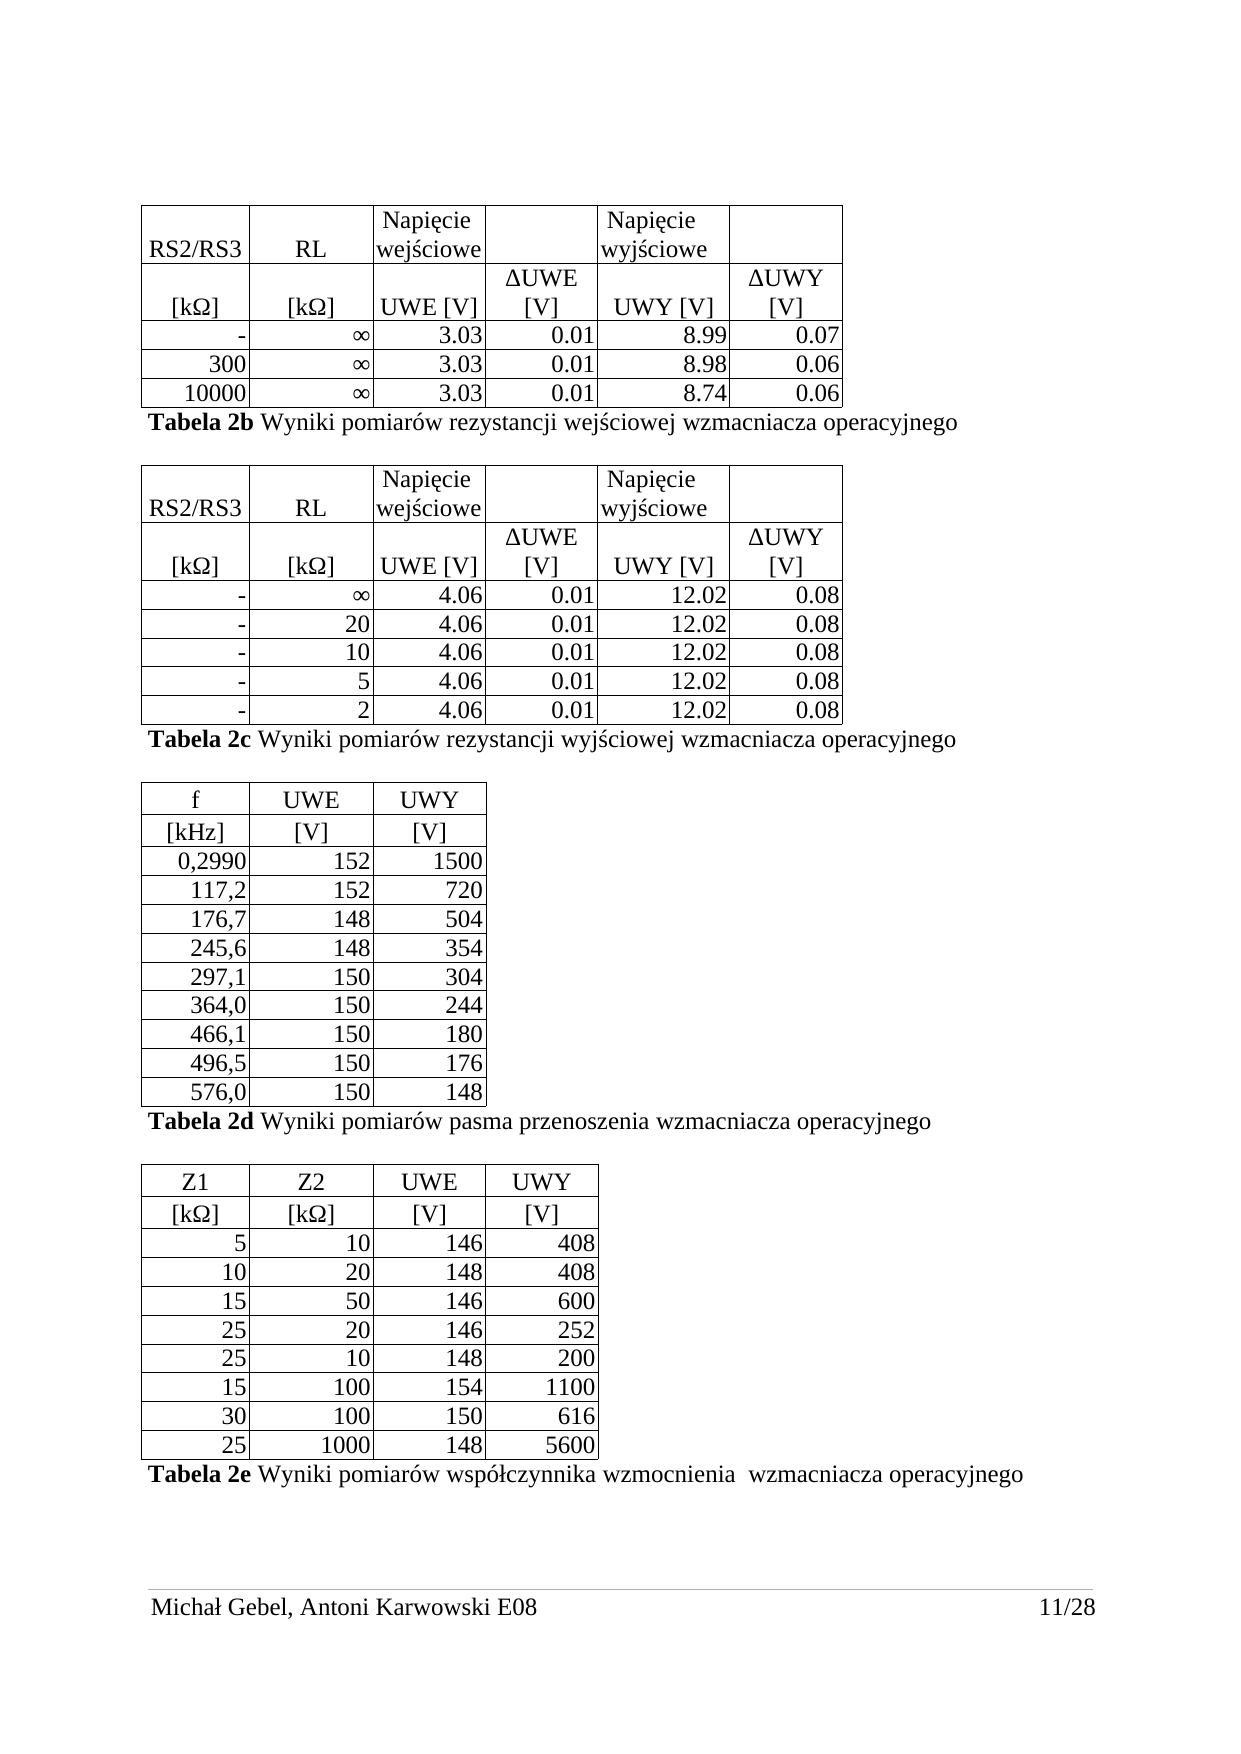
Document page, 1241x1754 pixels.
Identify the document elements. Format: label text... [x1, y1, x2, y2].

table_cell 244 [374, 991, 486, 1019]
table_cell 5600 [486, 1431, 598, 1459]
table_cell 117,2 [142, 876, 249, 904]
table_cell 150 [250, 963, 373, 990]
table_cell 0,06 [730, 379, 842, 407]
table_cell 1500 [374, 847, 486, 875]
table_cell 0,08 [730, 667, 842, 695]
table_header RL [250, 466, 373, 522]
table_cell [kΩ] [142, 523, 249, 580]
table_header UWE [374, 1165, 485, 1196]
table_cell [kHz] [142, 815, 249, 846]
table_cell - [142, 581, 249, 608]
table_cell 245,6 [142, 934, 249, 962]
table_cell 176,7 [142, 905, 249, 933]
table_cell 304 [374, 963, 486, 990]
table_cell 4,06 [374, 696, 485, 724]
table_cell ∞ [250, 379, 373, 407]
table_cell 616 [486, 1402, 598, 1430]
table_cell 4,06 [374, 639, 485, 666]
table_cell ΔUWE [V] [486, 523, 597, 580]
table_cell 3,03 [374, 379, 485, 407]
table_cell 4,06 [374, 667, 485, 695]
table_cell 0,07 [730, 321, 842, 349]
table_cell [V] [250, 815, 373, 846]
table_cell 354 [374, 934, 486, 962]
table_cell 20 [250, 1258, 373, 1286]
text Tabela 2c Wyniki pomiarów rezystancji wyjściowej wzmacniacza operacyjnego [148, 724, 1093, 753]
table_cell 148 [374, 1431, 485, 1459]
table_cell ΔUWE [V] [486, 264, 597, 320]
table_cell 8,99 [598, 321, 729, 349]
table_cell 3,03 [374, 350, 485, 378]
table_cell 0,01 [486, 639, 597, 666]
table_header [486, 206, 597, 263]
table_cell 154 [374, 1373, 485, 1401]
table_cell 1100 [486, 1373, 598, 1401]
table_cell 176 [374, 1049, 486, 1077]
text Tabela 2b Wyniki pomiarów rezystancji wejściowej wzmacniacza operacyjnego [148, 407, 1093, 436]
table_cell - [142, 639, 249, 666]
table_cell 12,02 [598, 581, 729, 608]
table_cell 0,08 [730, 639, 842, 666]
table_header UWE [250, 783, 373, 814]
table_cell 576,0 [142, 1078, 249, 1106]
table_cell 3,03 [374, 321, 485, 349]
table_cell 25 [142, 1316, 249, 1343]
table_cell 180 [374, 1020, 486, 1048]
table_cell 12,02 [598, 639, 729, 666]
table_cell 252 [486, 1316, 598, 1343]
table_cell 10 [250, 1345, 373, 1372]
table_cell 15 [142, 1373, 249, 1401]
table_header RS2/RS3 [142, 206, 249, 263]
table_cell 150 [250, 1020, 373, 1048]
table_cell 30 [142, 1402, 249, 1430]
table_cell - [142, 667, 249, 695]
table_cell 297,1 [142, 963, 249, 990]
table_cell 148 [250, 934, 373, 962]
table_cell 25 [142, 1431, 249, 1459]
table_header Napięcie wejściowe [374, 206, 485, 263]
table_cell [V] [374, 815, 486, 846]
table_cell [V] [374, 1197, 485, 1228]
table_cell 100 [250, 1402, 373, 1430]
table_cell 0,06 [730, 350, 842, 378]
table_cell UWE [V] [374, 264, 485, 320]
table_cell 408 [486, 1258, 598, 1286]
table_cell 150 [250, 991, 373, 1019]
table_cell 200 [486, 1345, 598, 1372]
table_cell 2 [250, 696, 373, 724]
table_header Napięcie wyjściowe [598, 466, 729, 522]
table_cell 0,01 [486, 321, 597, 349]
table_cell 10 [250, 639, 373, 666]
table_cell 600 [486, 1287, 598, 1314]
table_cell 720 [374, 876, 486, 904]
table_cell 0,08 [730, 696, 842, 724]
table_cell 20 [250, 610, 373, 637]
table_cell ∞ [250, 321, 373, 349]
table_cell 146 [374, 1287, 485, 1314]
table_cell 152 [250, 847, 373, 875]
table_cell 148 [374, 1258, 485, 1286]
table_header Napięcie wyjściowe [598, 206, 729, 263]
table_cell 10 [250, 1229, 373, 1257]
table_cell 408 [486, 1229, 598, 1257]
table_cell 10000 [142, 379, 249, 407]
table_cell 146 [374, 1316, 485, 1343]
table_cell 300 [142, 350, 249, 378]
table_cell 148 [250, 905, 373, 933]
text Tabela 2d Wyniki pomiarów pasma przenoszenia wzmacniacza operacyjnego [148, 1106, 1093, 1135]
table_cell - [142, 321, 249, 349]
table_cell [kΩ] [142, 264, 249, 320]
table_cell 5 [142, 1229, 249, 1257]
table_header Napięcie wejściowe [374, 466, 485, 522]
table_cell 8,98 [598, 350, 729, 378]
table_cell ΔUWY [V] [730, 264, 842, 320]
table_cell 0,01 [486, 350, 597, 378]
table_cell 1000 [250, 1431, 373, 1459]
table_cell 148 [374, 1345, 485, 1372]
table_cell 10 [142, 1258, 249, 1286]
table_cell 150 [250, 1049, 373, 1077]
table_cell 0,08 [730, 610, 842, 637]
table_cell 364,0 [142, 991, 249, 1019]
text Tabela 2e Wyniki pomiarów współczynnika wzmocnienia wzmacniacza operacyjnego [148, 1459, 1093, 1488]
table_cell UWY [V] [598, 264, 729, 320]
table_cell 4,06 [374, 610, 485, 637]
table_cell 0,01 [486, 667, 597, 695]
table_cell 5 [250, 667, 373, 695]
table_cell [kΩ] [250, 1197, 373, 1228]
table_cell 152 [250, 876, 373, 904]
table_cell 150 [374, 1402, 485, 1430]
table_header Z1 [142, 1165, 249, 1196]
table_cell 0,01 [486, 696, 597, 724]
table_cell - [142, 610, 249, 637]
table_cell UWE [V] [374, 523, 485, 580]
table_cell 148 [374, 1078, 486, 1106]
table_cell 20 [250, 1316, 373, 1343]
table_header Z2 [250, 1165, 373, 1196]
table_cell ∞ [250, 581, 373, 608]
table_cell ΔUWY [V] [730, 523, 842, 580]
table_header UWY [486, 1165, 598, 1196]
table_cell [kΩ] [142, 1197, 249, 1228]
table_header RL [250, 206, 373, 263]
table_cell UWY [V] [598, 523, 729, 580]
table_cell 25 [142, 1345, 249, 1372]
table_cell 0,01 [486, 581, 597, 608]
table_header [730, 206, 842, 263]
table_cell 15 [142, 1287, 249, 1314]
table_cell 8,74 [598, 379, 729, 407]
table_cell 12,02 [598, 696, 729, 724]
table_header UWY [374, 783, 486, 814]
table_cell 0,01 [486, 379, 597, 407]
table_cell 100 [250, 1373, 373, 1401]
table_cell 496,5 [142, 1049, 249, 1077]
table_cell [V] [486, 1197, 598, 1228]
table_cell 50 [250, 1287, 373, 1314]
table_cell 12,02 [598, 667, 729, 695]
table_cell [kΩ] [250, 264, 373, 320]
table_cell ∞ [250, 350, 373, 378]
table_cell 0,01 [486, 610, 597, 637]
table_cell 4,06 [374, 581, 485, 608]
table_cell [kΩ] [250, 523, 373, 580]
table_cell - [142, 696, 249, 724]
table_header f [142, 783, 249, 814]
table_header [486, 466, 597, 522]
table_cell 150 [250, 1078, 373, 1106]
table_cell 146 [374, 1229, 485, 1257]
table_cell 466,1 [142, 1020, 249, 1048]
table_cell 12,02 [598, 610, 729, 637]
table_header [730, 466, 842, 522]
table_cell 0,2990 [142, 847, 249, 875]
table_header RS2/RS3 [142, 466, 249, 522]
table_cell 504 [374, 905, 486, 933]
table_cell 0,08 [730, 581, 842, 608]
